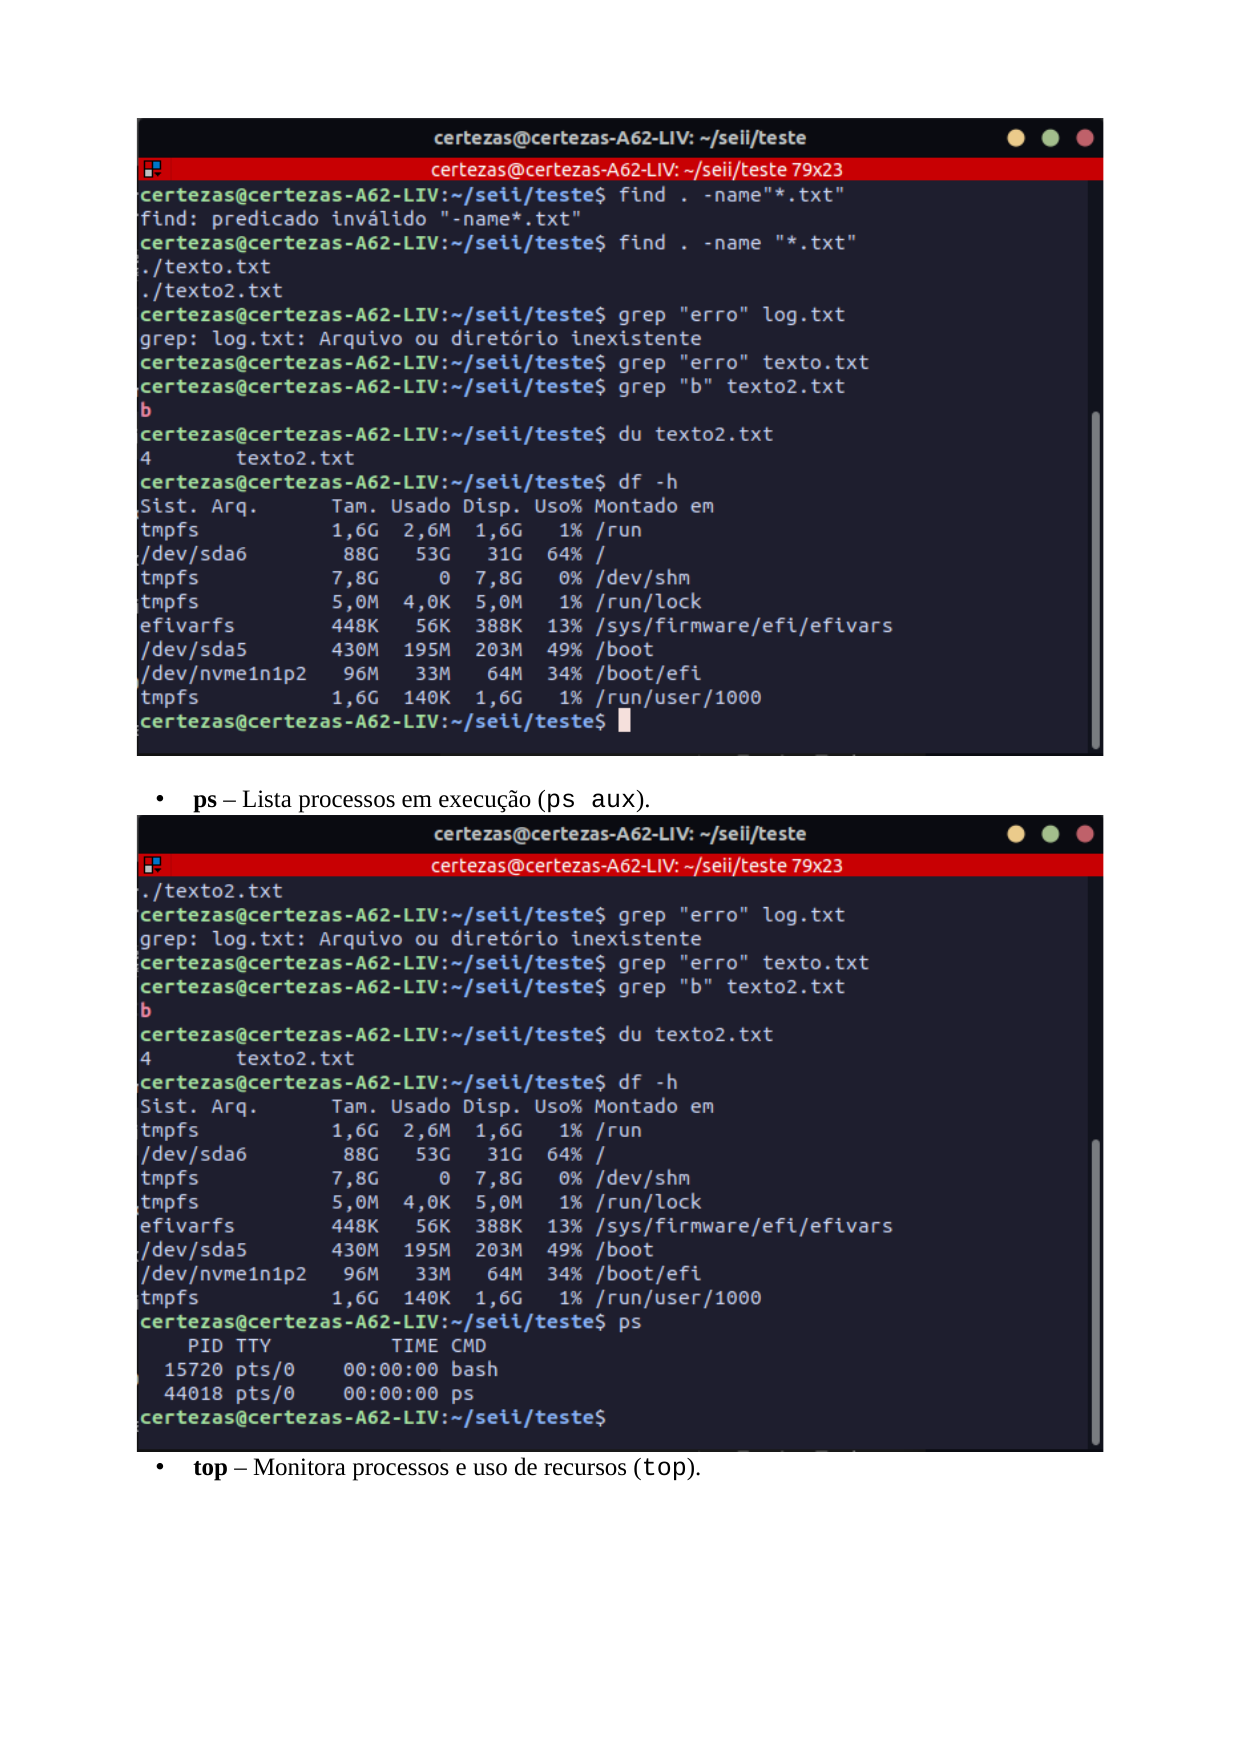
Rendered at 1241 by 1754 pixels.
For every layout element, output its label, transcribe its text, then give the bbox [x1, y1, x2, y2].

picture [136, 118, 1104, 756]
picture [136, 815, 1104, 1452]
list ps – Lista processos em execução (ps aux). [156, 784, 1122, 815]
list top – Monitora processos e uso de recursos (top). [156, 1117, 1122, 1483]
